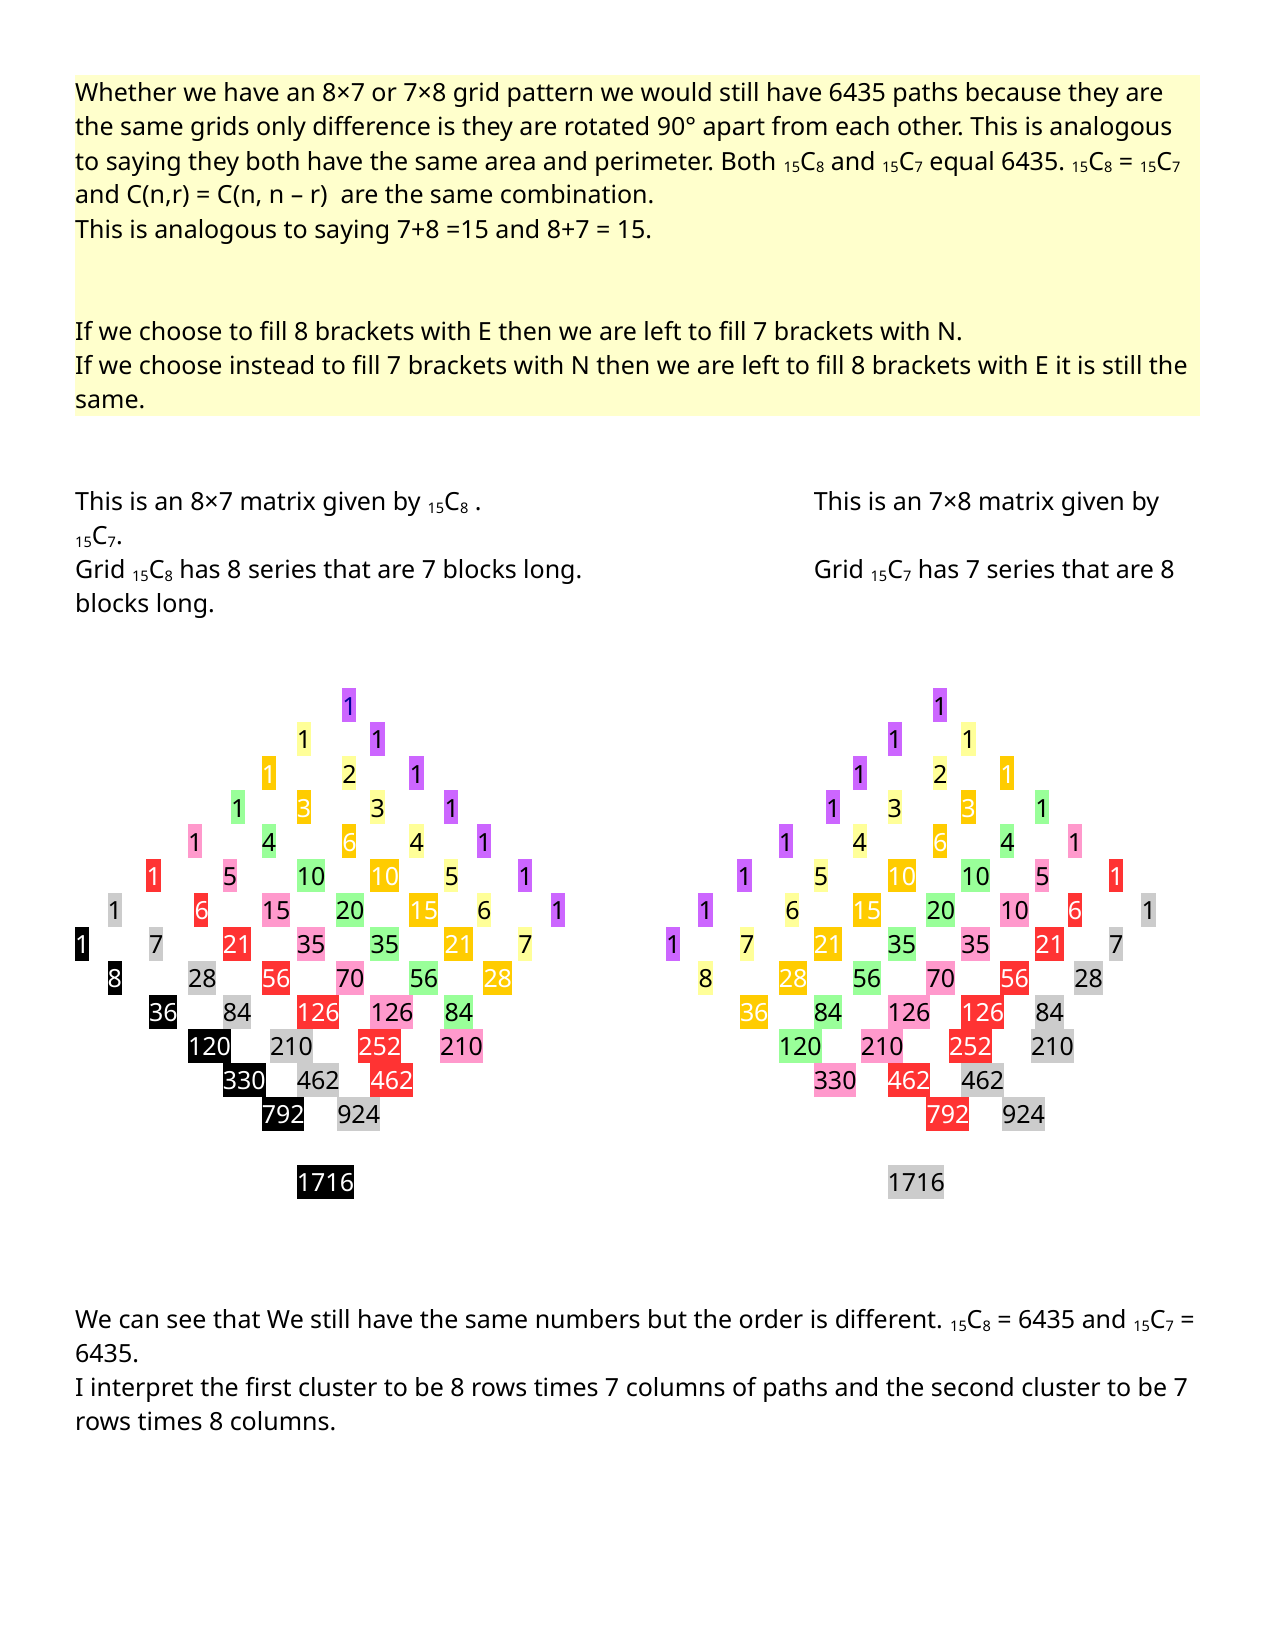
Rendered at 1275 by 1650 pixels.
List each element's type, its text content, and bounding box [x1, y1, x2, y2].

text 1 3 3 1 1 3 3 1 [75, 790, 1200, 824]
text This is an 8×7 matrix given by 15C8 . This is an 7×8 matrix given by 15C7. [75, 484, 1200, 552]
text 1 7 21 35 35 21 7 1 7 21 35 35 21 7 [75, 927, 1200, 961]
text 1 6 15 20 15 6 1 1 6 15 20 10 6 1 [75, 892, 1200, 927]
text 792 924 792 924 [75, 1097, 1200, 1165]
text Whether we have an 8×7 or 7×8 grid pattern we would still have 6435 paths because they are the same grids only difference is they are rotated 90° apart from each other. This is analogous to saying they both have the same area and perimeter. Both 15C8 and 15C7 equal 6435. 15C8 = 15C7 and C(n,r) = C(n, n – r) are the same combination. [75, 75, 1200, 211]
text 8 28 56 70 56 28 8 28 56 70 56 28 [75, 961, 1200, 995]
text Grid 15C8 has 8 series that are 7 blocks long. Grid 15C7 has 7 series that are 8 blocks long. [75, 552, 1200, 620]
text 1716 1716 [75, 1165, 1200, 1199]
text 1 1 1 1 [75, 722, 1200, 756]
text 330 462 462 330 462 462 [75, 1063, 1200, 1097]
text If we choose instead to fill 7 brackets with N then we are left to fill 8 brackets with E it is still the same. [75, 347, 1200, 416]
text This is analogous to saying 7+8 =15 and 8+7 = 15. [75, 211, 1200, 245]
text 36 84 126 126 84 36 84 126 126 84 [75, 995, 1200, 1029]
text I interpret the first cluster to be 8 rows times 7 columns of paths and the second cluster to be 7 rows times 8 columns. [75, 1369, 1200, 1437]
text If we choose to fill 8 brackets with E then we are left to fill 7 brackets with N. [75, 313, 1200, 347]
text 1 2 1 1 2 1 [75, 756, 1200, 790]
text 120 210 252 210 120 210 252 210 [75, 1029, 1200, 1063]
text We can see that We still have the same numbers but the order is different. 15C8 = 6435 and 15C7 = 6435. [75, 1301, 1200, 1369]
text 1 4 6 4 1 1 4 6 4 1 [75, 824, 1200, 858]
text 1 5 10 10 5 1 1 5 10 10 5 1 [75, 858, 1200, 892]
text 1 1 [75, 688, 1200, 722]
